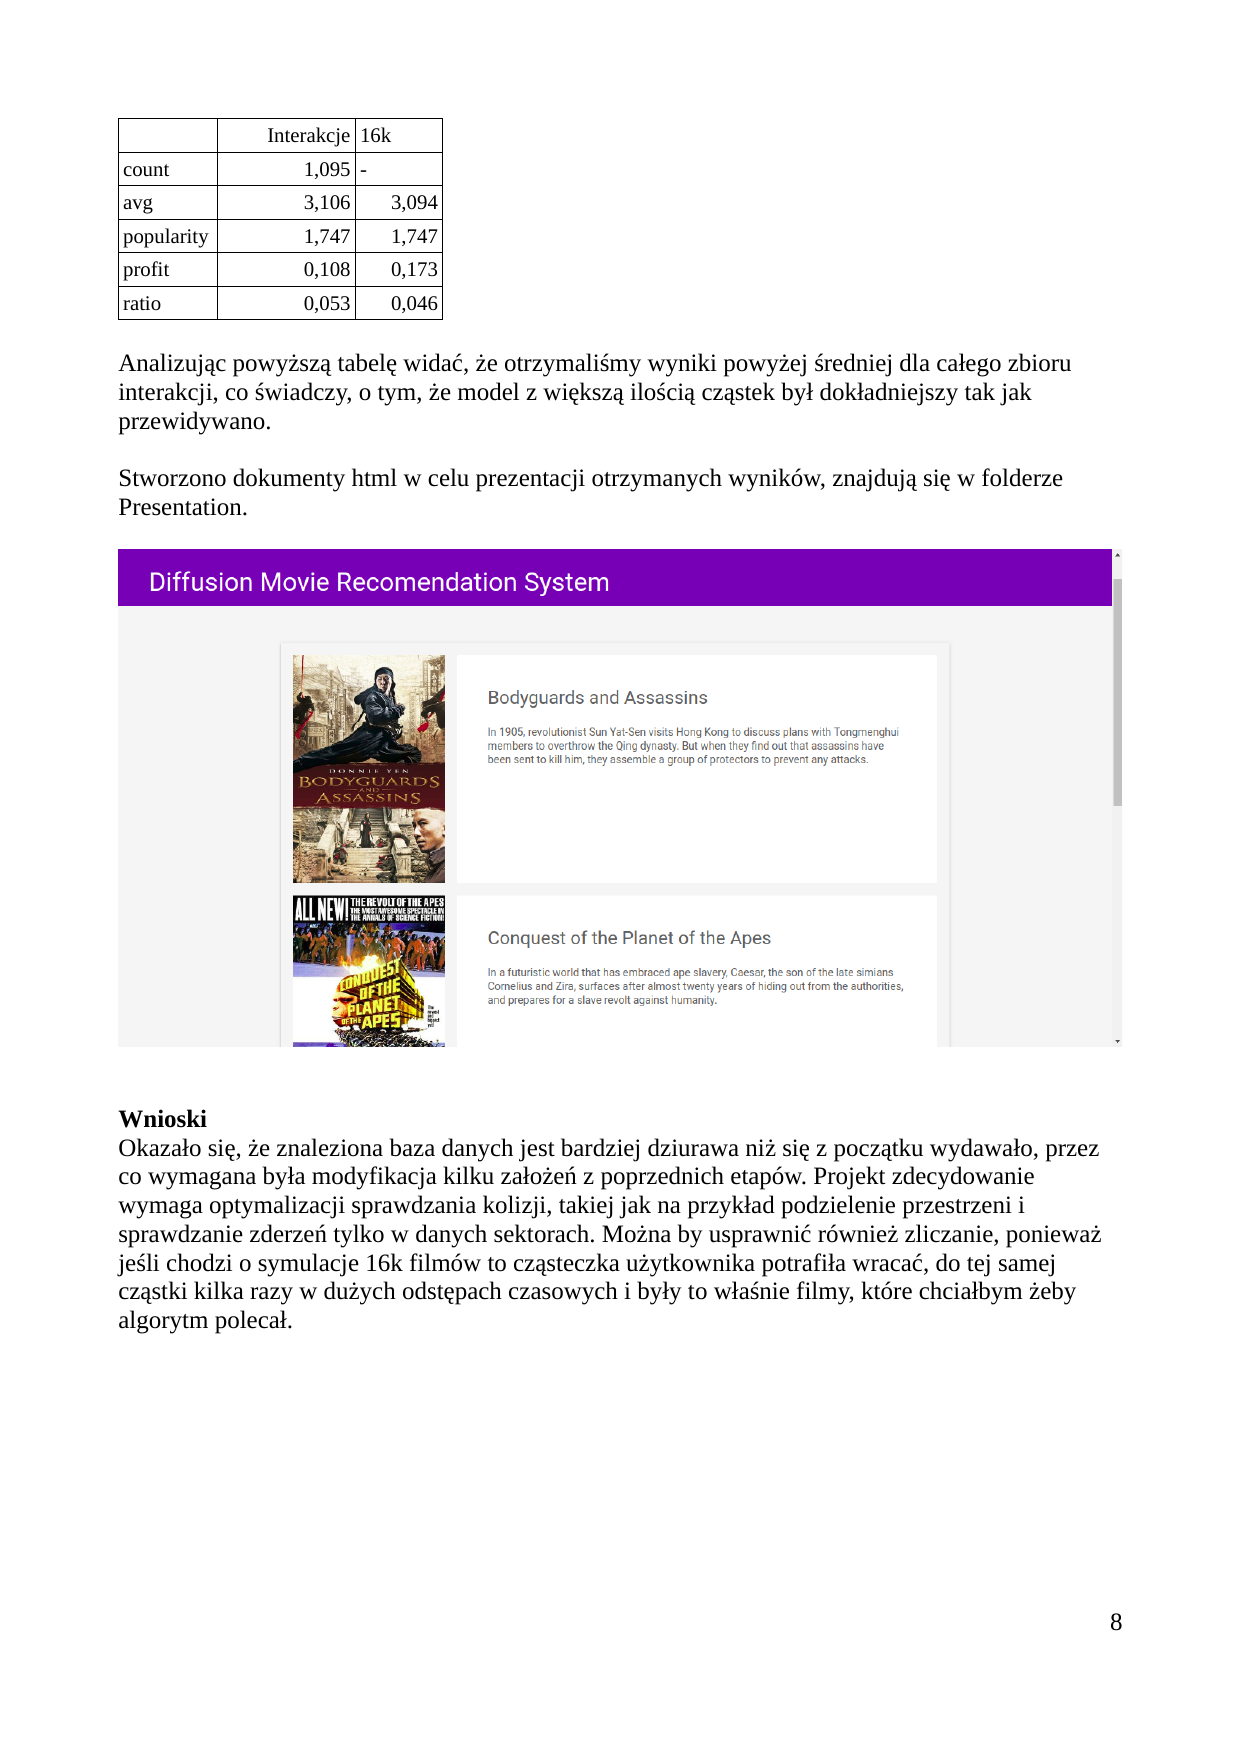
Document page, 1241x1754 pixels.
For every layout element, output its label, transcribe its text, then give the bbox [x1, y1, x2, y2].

table_cell - [356, 153, 442, 185]
table_cell 3,106 [218, 186, 355, 219]
table_cell 1,747 [356, 220, 442, 252]
table_cell 1,747 [218, 220, 355, 252]
table_cell 0,053 [218, 287, 355, 319]
table_cell 0,173 [356, 253, 442, 286]
text Okazało się, że znaleziona baza danych jest bardziej dziurawa niż się z początku wydawało, przez co wymagana była modyfikacja kilku założeń z poprzednich etapów. Projekt zdecydowanie wymaga optymalizacji sprawdzania kolizji, takiej jak na przykład podzielenie przestrzeni i sprawdzanie zderzeń tylko w danych sektorach. Można by usprawnić również zliczanie, ponieważ jeśli chodzi o symulacje 16k filmów to cząsteczka użytkownika potrafiła wracać, do tej samej cząstki kilka razy w dużych odstępach czasowych i były to właśnie filmy, które chciałbym żeby algorytm polecał. [118, 1133, 1122, 1334]
table_cell profit [119, 253, 217, 286]
text Analizując powyższą tabelę widać, że otrzymaliśmy wyniki powyżej średniej dla całego zbioru interakcji, co świadczy, o tym, że model z większą ilością cząstek był dokładniejszy tak jak przewidywano. [118, 348, 1122, 434]
table_cell 0,046 [356, 287, 442, 319]
table_cell 3,094 [356, 186, 442, 219]
text Wnioski [118, 1104, 1122, 1133]
table_cell 1,095 [218, 153, 355, 185]
table_header Interakcje [218, 119, 355, 152]
picture [118, 549, 1123, 1047]
table_cell count [119, 153, 217, 185]
table_header [119, 119, 217, 152]
table_cell popularity [119, 220, 217, 252]
table_cell 0,108 [218, 253, 355, 286]
table_cell ratio [119, 287, 217, 319]
text Stworzono dokumenty html w celu prezentacji otrzymanych wyników, znajdują się w folderze Presentation. [118, 463, 1122, 521]
table_header 16k [356, 119, 442, 152]
table_cell avg [119, 186, 217, 219]
